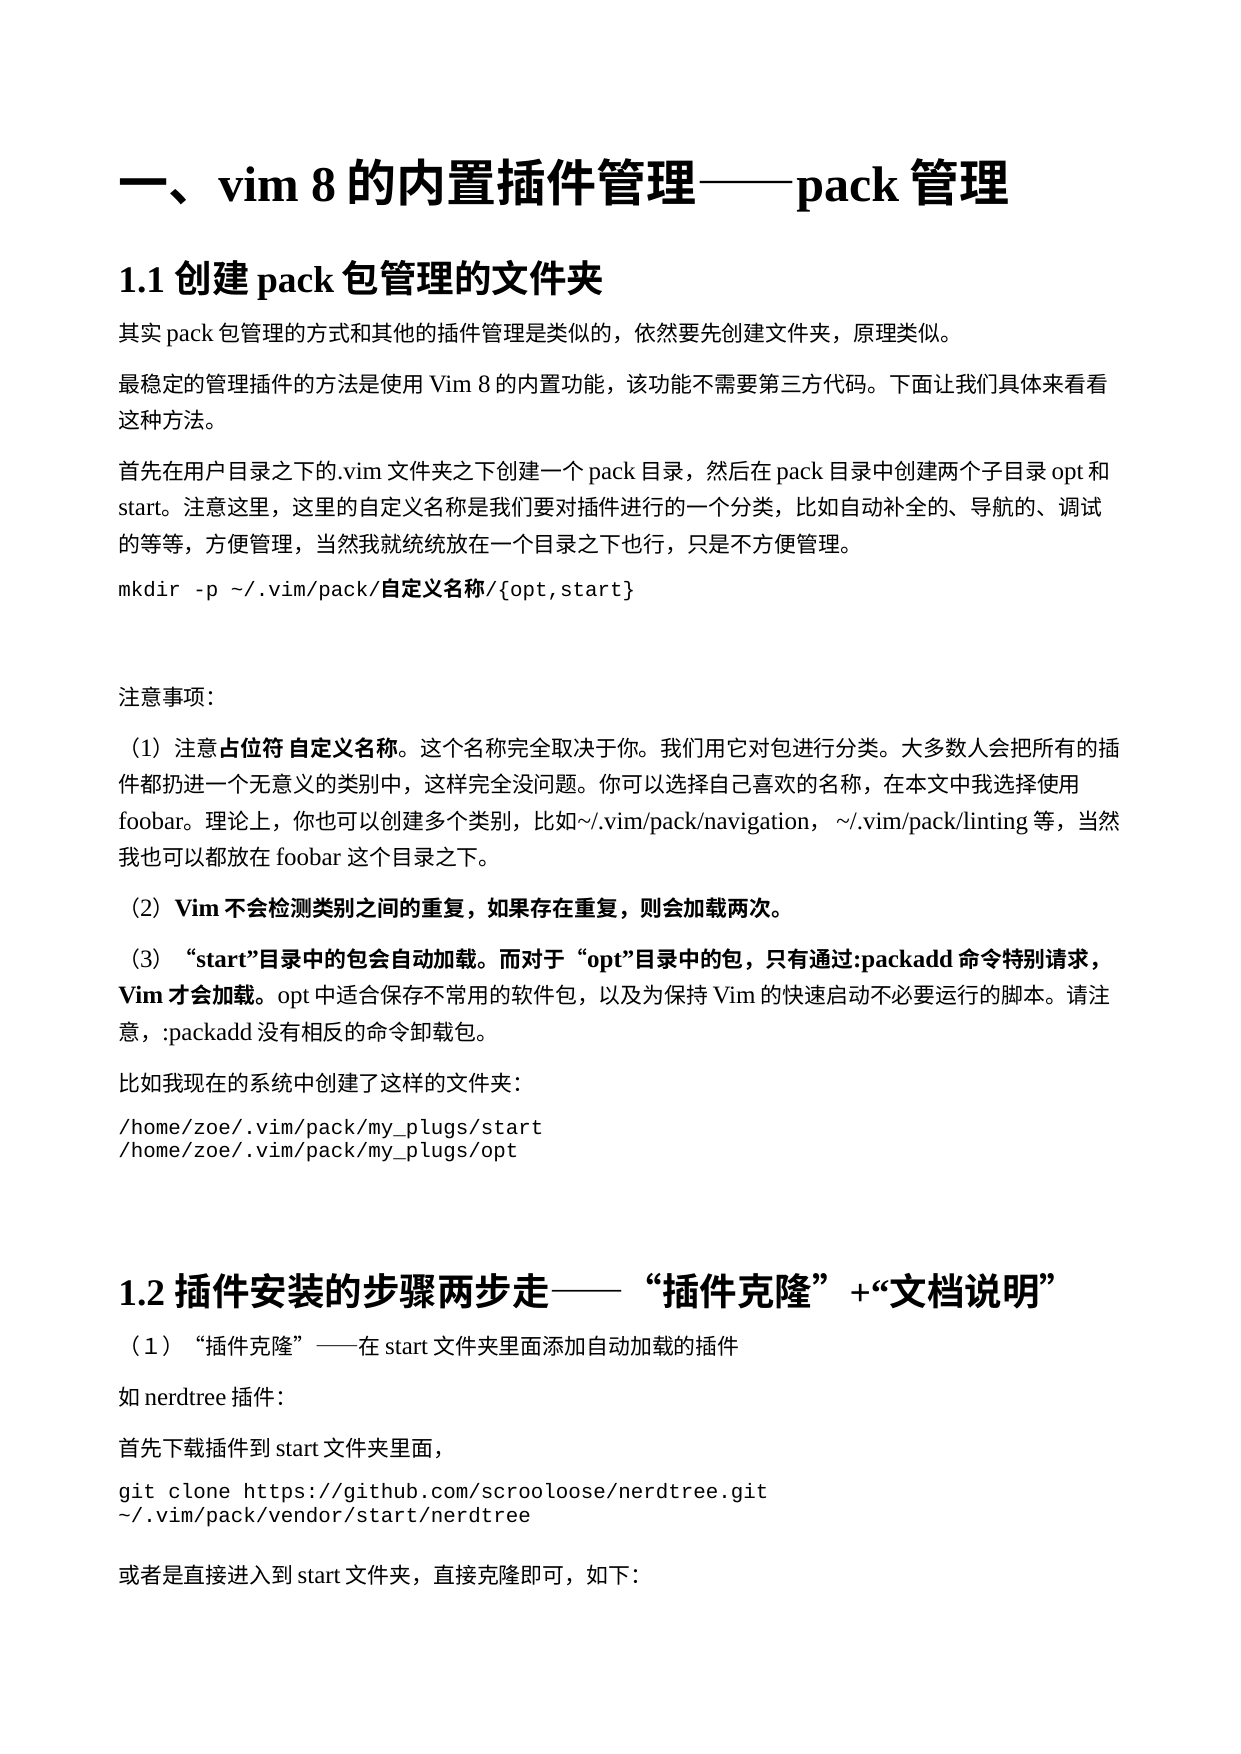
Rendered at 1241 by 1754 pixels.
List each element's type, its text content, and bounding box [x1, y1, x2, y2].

text 最稳定的管理插件的方法是使用Vim 8的内置功能，该功能不需要第三方代码。下面让我们具体来看看这种方法。 [118, 367, 1122, 434]
text mkdir -p ~/.vim/pack/自定义名称/{opt,start} [118, 577, 1122, 603]
text 其实pack包管理的方式和其他的插件管理是类似的，依然要先创建文件夹，原理类似。 [118, 316, 1122, 347]
text 注意事项： [118, 680, 1122, 712]
text 比如我现在的系统中创建了这样的文件夹： [118, 1066, 1122, 1097]
text /home/zoe/.vim/pack/my_plugs/start [118, 1117, 1122, 1140]
text 首先下载插件到start文件夹里面， [118, 1431, 1122, 1462]
text 首先在用户目录之下的.vim文件夹之下创建一个pack目录，然后在pack目录中创建两个子目录opt和start。注意这里，这里的自定义名称是我们要对插件进行的一个分类，比如自动补全的、导航的、调试的等等，方便管理，当然我就统统放在一个目录之下也行，只是不方便管理。 [118, 454, 1122, 558]
text git clone https://github.com/scrooloose/nerdtree.git ~/.vim/pack/vendor/start/nerdtree [118, 1481, 1122, 1529]
subtitle 1.1 创建pack包管理的文件夹 [118, 249, 1122, 303]
text /home/zoe/.vim/pack/my_plugs/opt [118, 1140, 1122, 1164]
text 或者是直接进入到start文件夹，直接克隆即可，如下： [118, 1558, 1122, 1590]
subtitle 一、vim 8的内置插件管理——pack管理 [118, 143, 1122, 216]
text （１）“插件克隆”——在start文件夹里面添加自动加载的插件 [118, 1329, 1122, 1360]
text 如nerdtree插件： [118, 1379, 1122, 1411]
text （1）注意占位符 自定义名称。这个名称完全取决于你。我们用它对包进行分类。大多数人会把所有的插件都扔进一个无意义的类别中，这样完全没问题。你可以选择自己喜欢的名称，在本文中我选择使用 foobar。理论上，你也可以创建多个类别，比如~/.vim/pack/navigation， ~/.vim/pack/linting等，当然我也可以都放在foobar 这个目录之下。 [118, 731, 1122, 872]
subtitle 1.2 插件安装的步骤两步走——“插件克隆”+“文档说明” [118, 1262, 1122, 1316]
text （3）“start”目录中的包会自动加载。而对于“opt”目录中的包，只有通过:packadd命令特别请求，Vim才会加载。opt中适合保存不常用的软件包，以及为保持Vim的快速启动不必要运行的脚本。请注意，:packadd没有相反的命令卸载包。 [118, 942, 1122, 1046]
text （2）Vim不会检测类别之间的重复，如果存在重复，则会加载两次。 [118, 891, 1122, 923]
